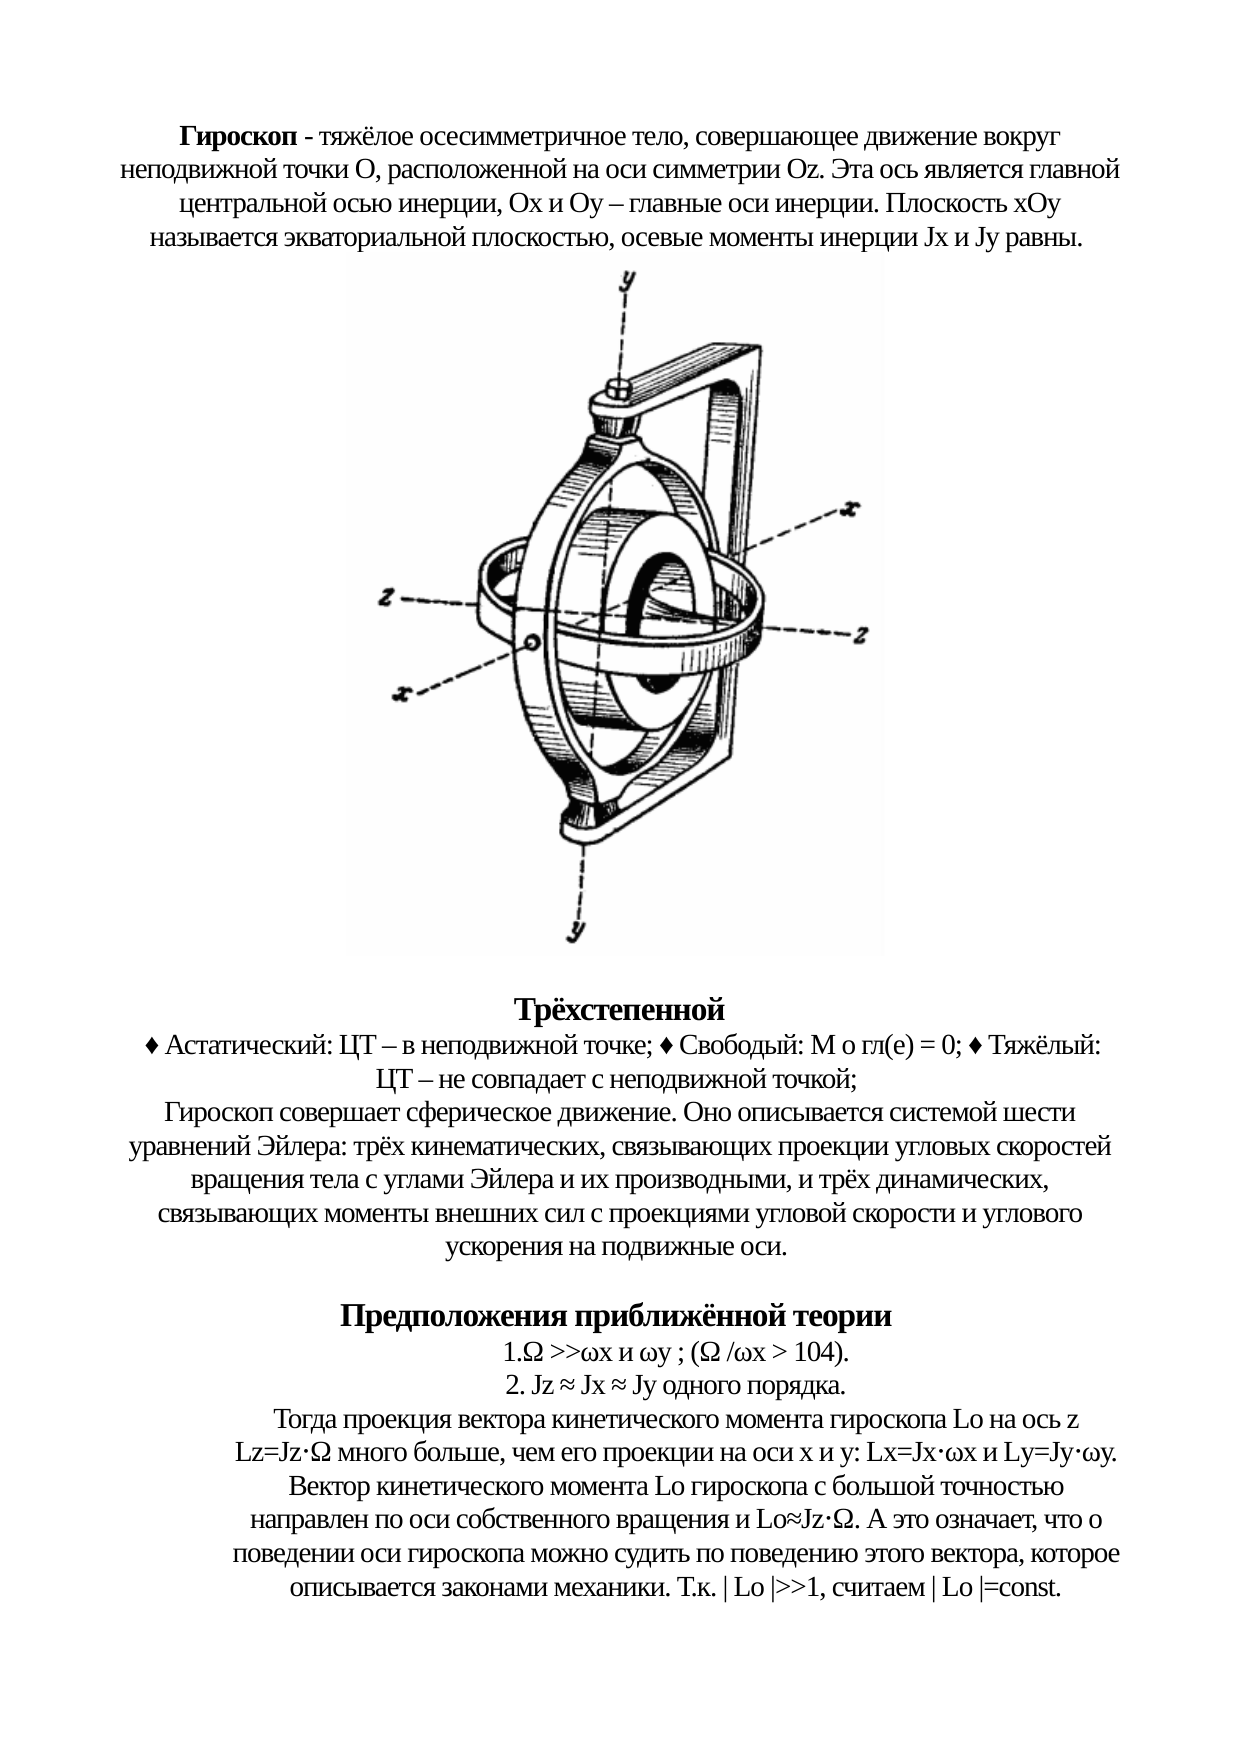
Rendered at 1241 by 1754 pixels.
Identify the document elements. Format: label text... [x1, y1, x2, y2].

text ♦ Астатический: ЦТ – в неподвижной точке; ♦ Свободый: М о гл(е) = 0; ♦ Тяжёлый: ЦТ – не совпадает с неподвижной точкой; [118, 1027, 1122, 1094]
picture [346, 252, 895, 956]
text Предположения приближённой теории [118, 1296, 1122, 1334]
list 1.Ω >>ωх и ωу ; (Ω /ωх > 104). [193, 1334, 1122, 1367]
text Трёхстепенной [118, 989, 1122, 1027]
text Гироскоп совершает сферическое движение. Оно описывается системой шести уравнений Эйлера: трёх кинематических, связывающих проекции угловых скоростей вращения тела с углами Эйлера и их производными, и трёх динамических, связывающих моменты внешних сил с проекциями угловой скорости и углового ускорения на подвижные оси. [118, 1094, 1122, 1262]
text Гироскоп - тяжёлое осесимметричное тело, совершающее движение вокруг неподвижной точки О, расположенной на оси симметрии Оz. Эта ось является главной центральной осью инерции, Ох и Оу – главные оси инерции. Плоскость хОу называется экваториальной плоскостью, осевые моменты инерции Jx и Jy равны. [118, 118, 1122, 252]
list 2. Jz ≈ Jx ≈ Jу одного порядка. [193, 1367, 1122, 1401]
list Тогда проекция вектора кинетического момента гироскопа Lo на ось z Lz=Jz⋅Ω много больше, чем его проекции на оси х и у: Lx=Jх⋅ωх и Lу=Jу⋅ωу. Вектор кинетического момента Lo гироскопа с большой точностью направлен по оси собственного вращения и Lo≈Jz⋅Ω. А это означает, что о поведении оси гироскопа можно судить по поведению этого вектора, которое описывается законами механики. Т.к. | Lo |>>1, считаем | Lo |=const. [193, 1401, 1122, 1602]
